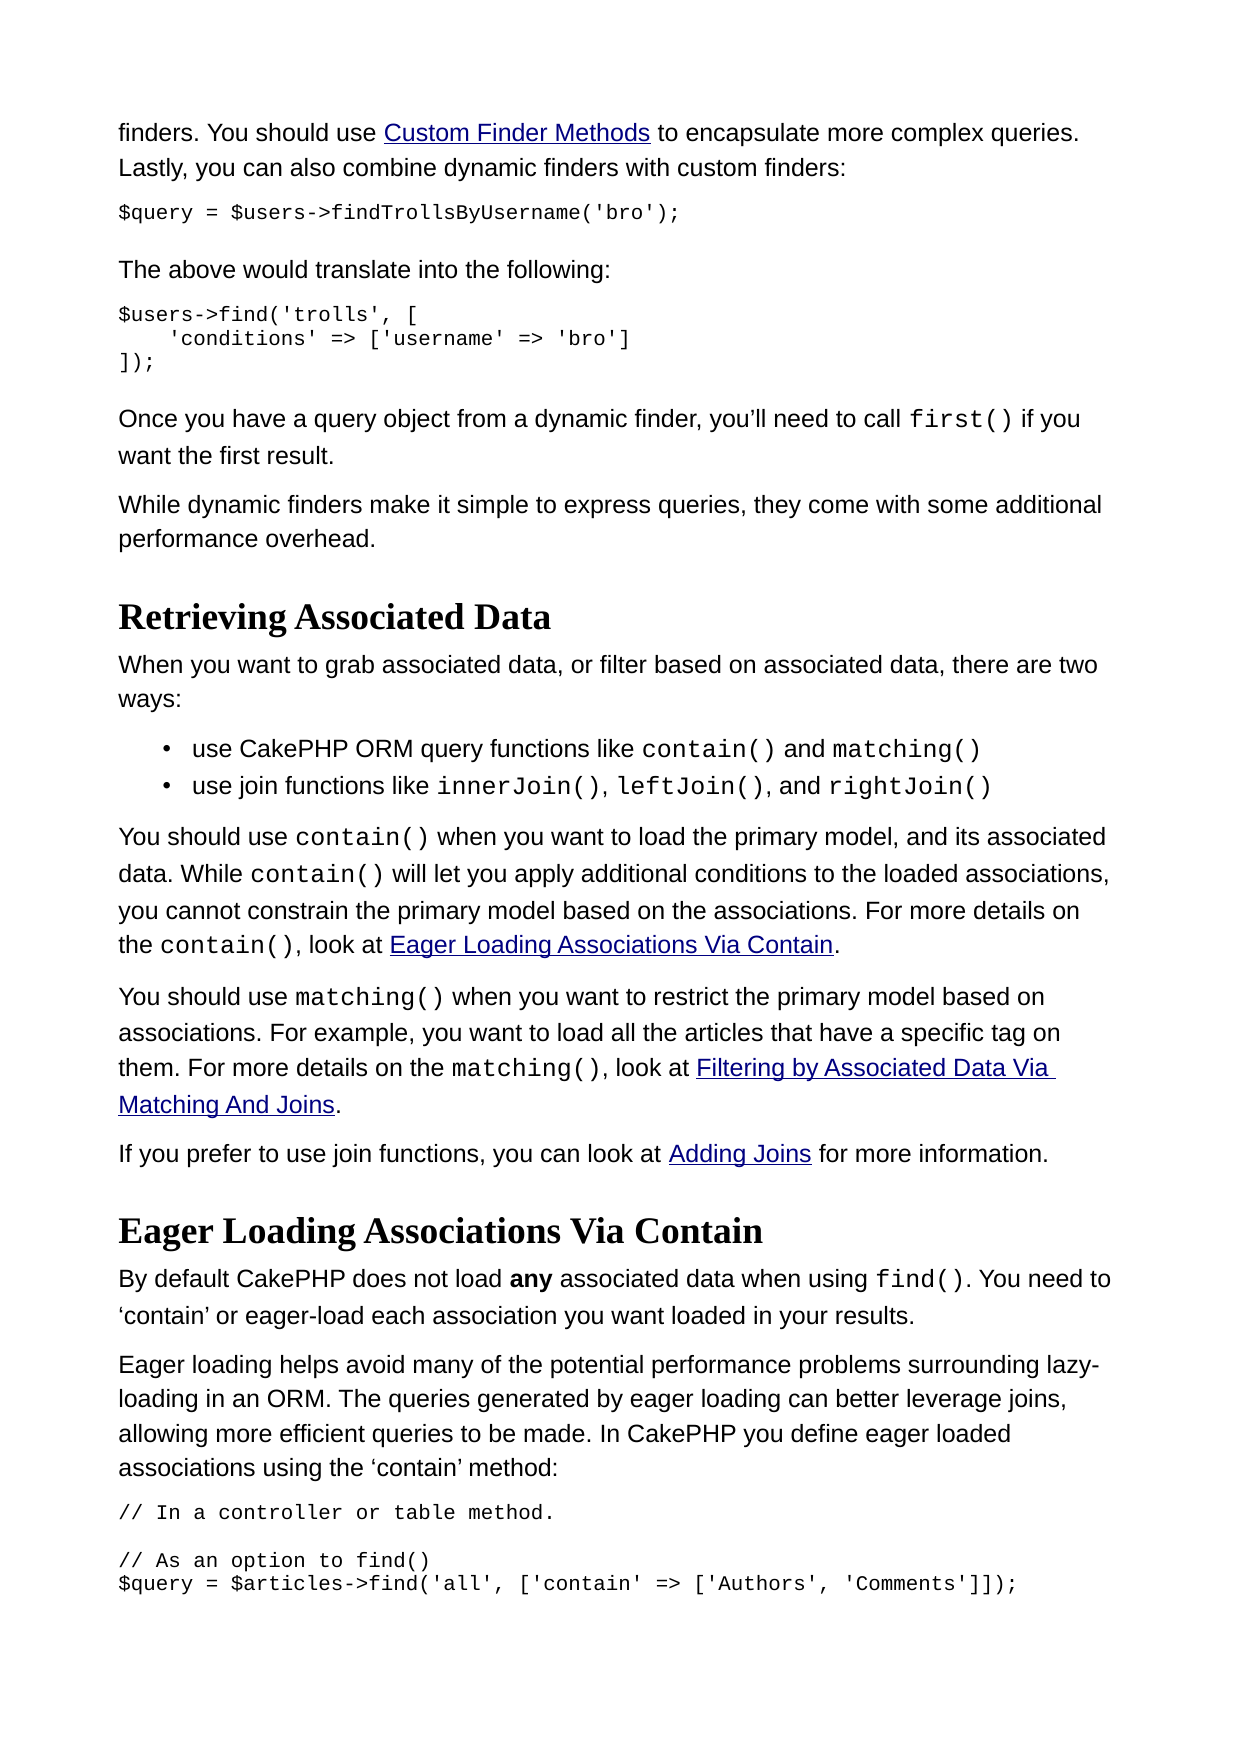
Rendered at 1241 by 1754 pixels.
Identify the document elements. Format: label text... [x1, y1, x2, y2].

text If you prefer to use join functions, you can look at Adding Joins for more information. [118, 1139, 1122, 1167]
text finders. You should use Custom Finder Methods to encapsulate more complex queries. Lastly, you can also combine dynamic finders with custom finders: [118, 118, 1122, 181]
text // In a controller or table method. [118, 1502, 1122, 1526]
text You should use contain() when you want to load the primary model, and its associated data. While contain() will let you apply additional conditions to the loaded associations, you cannot constrain the primary model based on the associations. For more details on the contain(), look at Eager Loading Associations Via Contain. [118, 822, 1122, 961]
text $query = $users->findTrollsByUsername('bro'); [118, 202, 1122, 225]
text // As an option to find() [118, 1550, 1122, 1573]
subtitle Eager Loading Associations Via Contain [118, 1208, 1122, 1252]
list use CakePHP ORM query functions like contain() and matching() [162, 733, 1122, 764]
text ]); [118, 351, 1122, 375]
text $query = $articles->find('all', ['contain' => ['Authors', 'Comments']]); [118, 1573, 1122, 1597]
text By default CakePHP does not load any associated data when using find(). You need to ‘contain’ or eager-load each association you want loaded in your results. [118, 1264, 1122, 1329]
text 'conditions' => ['username' => 'bro'] [118, 327, 1122, 351]
text While dynamic finders make it simple to express queries, they come with some additional performance overhead. [118, 490, 1122, 553]
text Eager loading helps avoid many of the potential performance problems surrounding lazy-loading in an ORM. The queries generated by eager loading can better leverage joins, allowing more efficient queries to be made. In CakePHP you define eager loaded associations using the ‘contain’ method: [118, 1350, 1122, 1482]
text $users->find('trolls', [ [118, 304, 1122, 327]
text You should use matching() when you want to restrict the primary model based on associations. For example, you want to load all the articles that have a specific tag on them. For more details on the matching(), look at Filtering by Associated Data Via Matching And Joins. [118, 982, 1122, 1118]
text When you want to grab associated data, or filter based on associated data, there are two ways: [118, 650, 1122, 713]
text The above would translate into the following: [118, 255, 1122, 283]
text Once you have a query object from a dynamic finder, you’ll need to call first() if you want the first result. [118, 404, 1122, 470]
subtitle Retrieving Associated Data [118, 594, 1122, 637]
list use join functions like innerJoin(), leftJoin(), and rightJoin() [162, 771, 1122, 802]
